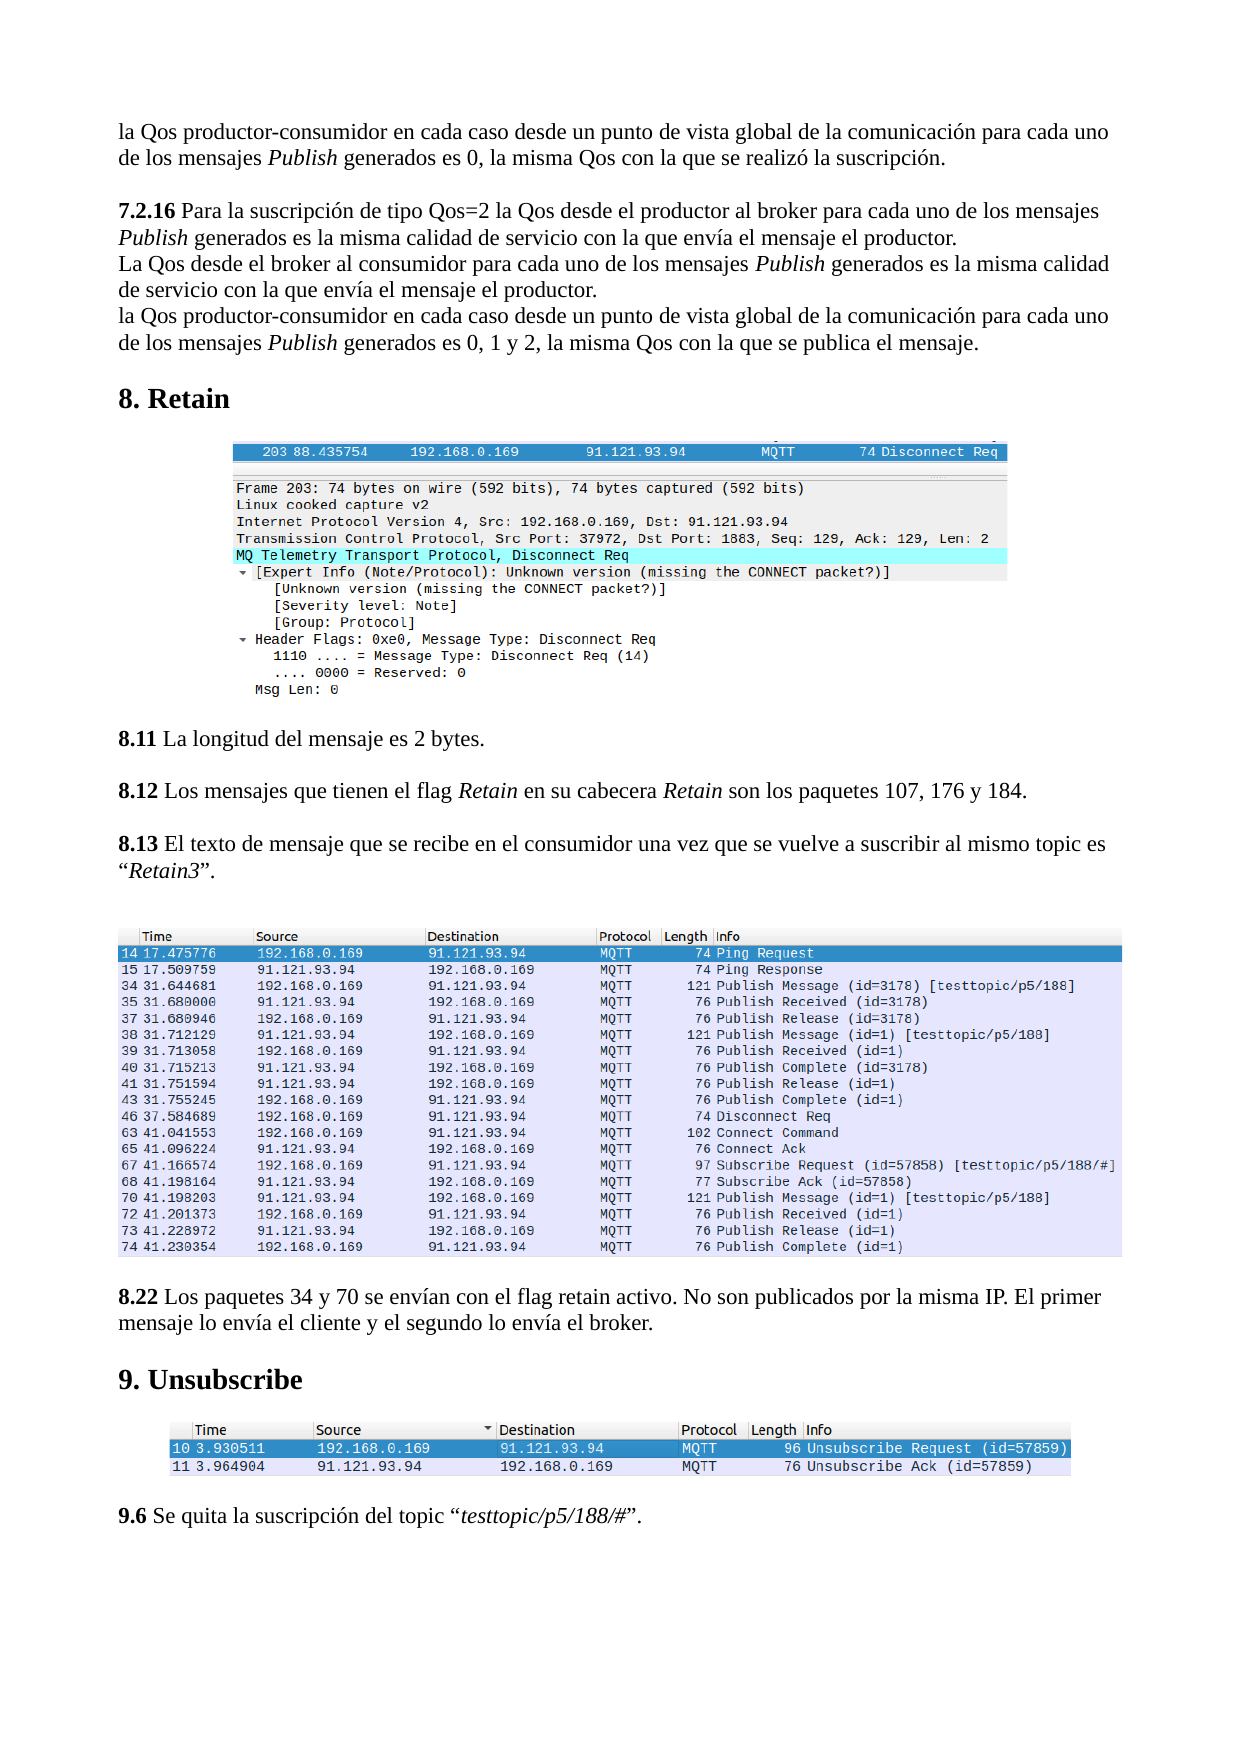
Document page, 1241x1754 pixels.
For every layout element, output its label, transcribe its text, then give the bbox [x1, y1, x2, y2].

text 8.13 El texto de mensaje que se recibe en el consumidor una vez que se vuelve a suscribir al mismo topic es “Retain3”. [118, 830, 1122, 883]
picture [118, 928, 1123, 1257]
picture [169, 1422, 1071, 1476]
text 8.11 La longitud del mensaje es 2 bytes. [118, 725, 1122, 751]
text 9. Unsubscribe [118, 1362, 1122, 1396]
text la Qos productor-consumidor en cada caso desde un punto de vista global de la comunicación para cada uno de los mensajes Publish generados es 0, 1 y 2, la misma Qos con la que se publica el mensaje. [118, 303, 1122, 355]
text la Qos productor-consumidor en cada caso desde un punto de vista global de la comunicación para cada uno de los mensajes Publish generados es 0, la misma Qos con la que se realizó la suscripción. [118, 118, 1122, 171]
text La Qos desde el broker al consumidor para cada uno de los mensajes Publish generados es la misma calidad de servicio con la que envía el mensaje el productor. [118, 250, 1122, 303]
text 9.6 Se quita la suscripción del topic “testtopic/p5/188/#”. [118, 1502, 1122, 1529]
text 7.2.16 Para la suscripción de tipo Qos=2 la Qos desde el productor al broker para cada uno de los mensajes Publish generados es la misma calidad de servicio con la que envía el mensaje el productor. [118, 197, 1122, 250]
text 8.22 Los paquetes 34 y 70 se envían con el flag retain activo. No son publicados por la misma IP. El primer mensaje lo envía el cliente y el segundo lo envía el broker. [118, 1283, 1122, 1336]
text 8.12 Los mensajes que tienen el flag Retain en su cabecera Retain son los paquetes 107, 176 y 184. [118, 778, 1122, 804]
text 8. Retain [118, 382, 1122, 415]
picture [232, 441, 1008, 699]
